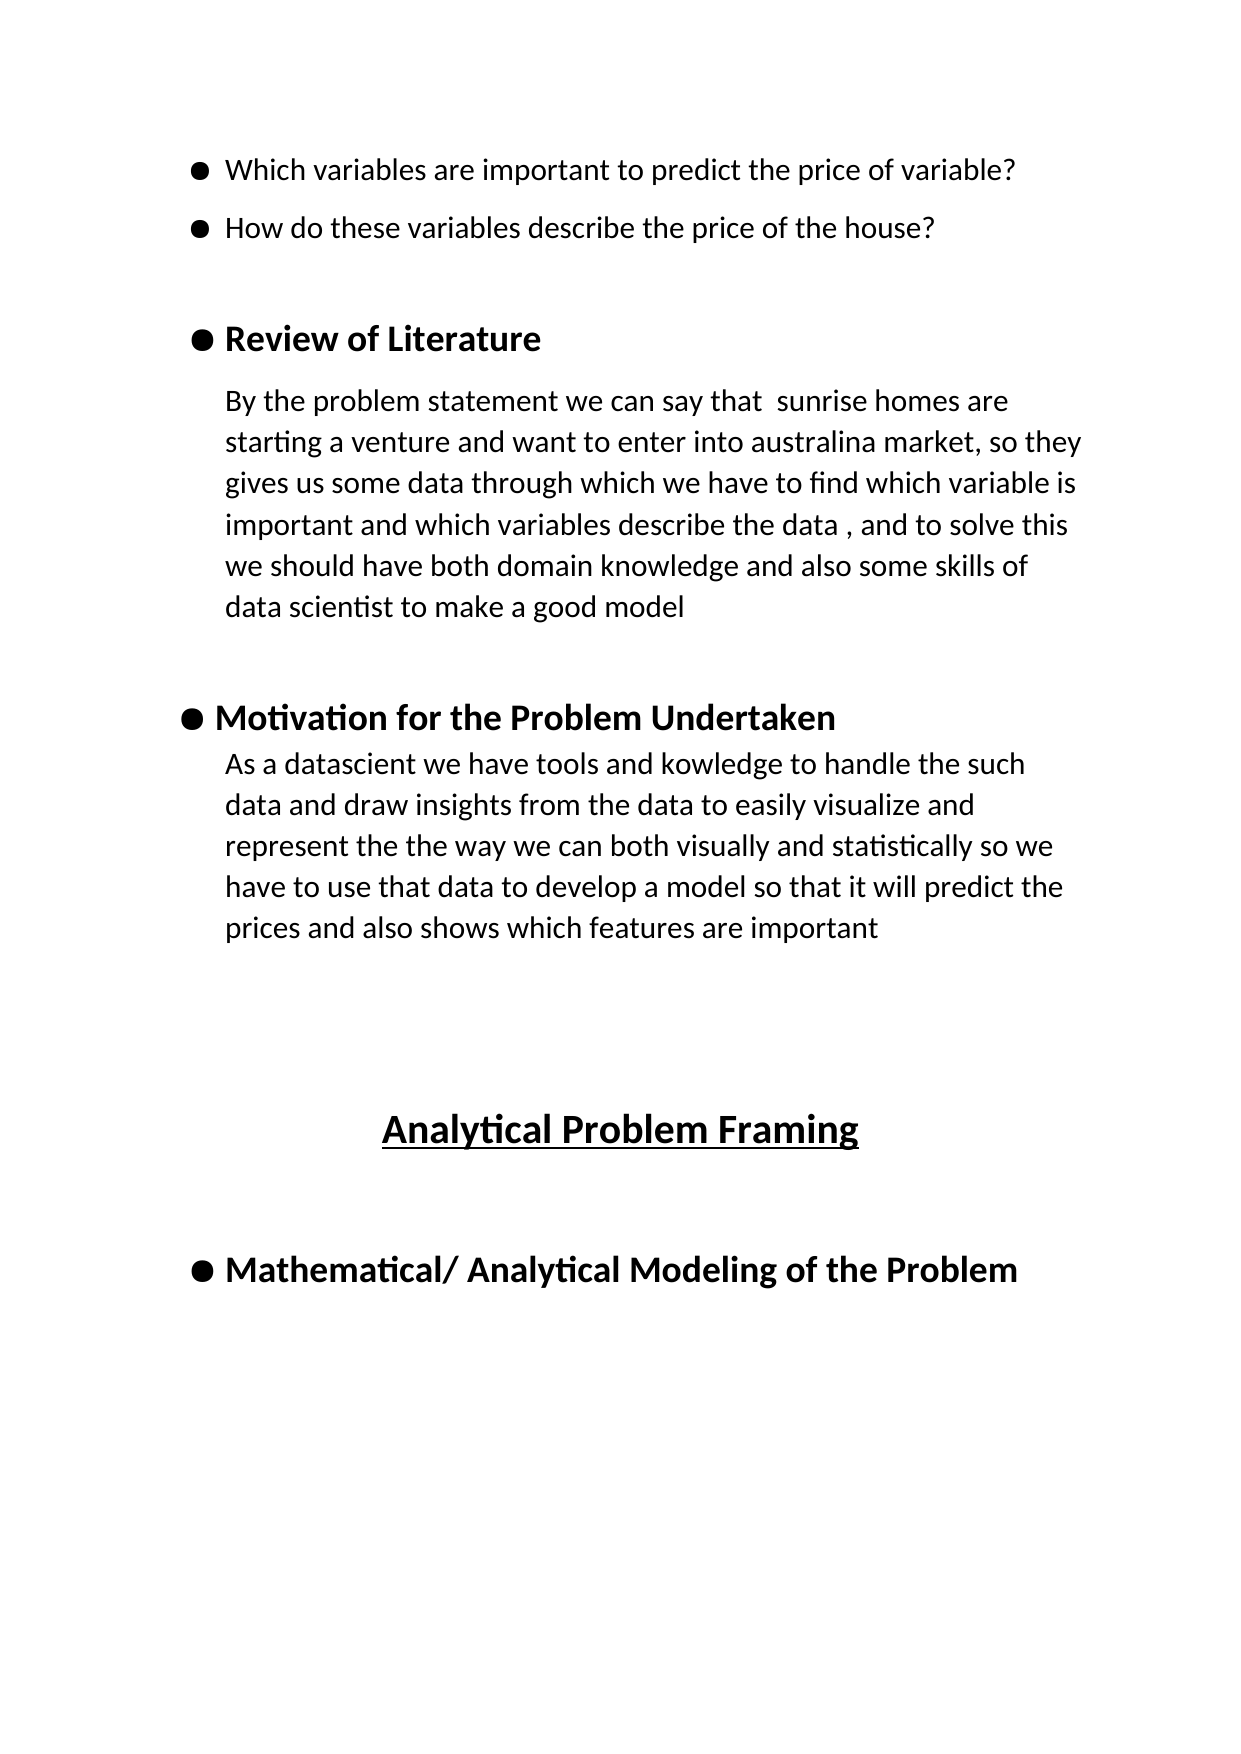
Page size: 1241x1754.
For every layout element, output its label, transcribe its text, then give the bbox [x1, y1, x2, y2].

text Analytical Problem Framing [150, 1103, 1090, 1154]
list Mathematical/ Analytical Modeling of the Problem [187, 1246, 1090, 1292]
list Motivation for the Problem Undertaken [177, 694, 1090, 740]
list Which variables are important to predict the price of variable? [187, 150, 1090, 188]
text By the problem statement we can say that sunrise homes are starting a venture and want to enter into australina market, so they gives us some data through which we have to find which variable is important and which variables describe the data , and to solve this we should have both domain knowledge and also some skills of data scientist to make a good model [225, 381, 1090, 625]
list As a datascient we have tools and kowledge to handle the such data and draw insights from the data to easily visualize and represent the the way we can both visually and statistically so we have to use that data to develop a model so that it will predict the prices and also shows which features are important [225, 744, 1090, 946]
list Review of Literature [187, 315, 1090, 361]
list How do these variables describe the price of the house? [187, 208, 1090, 246]
